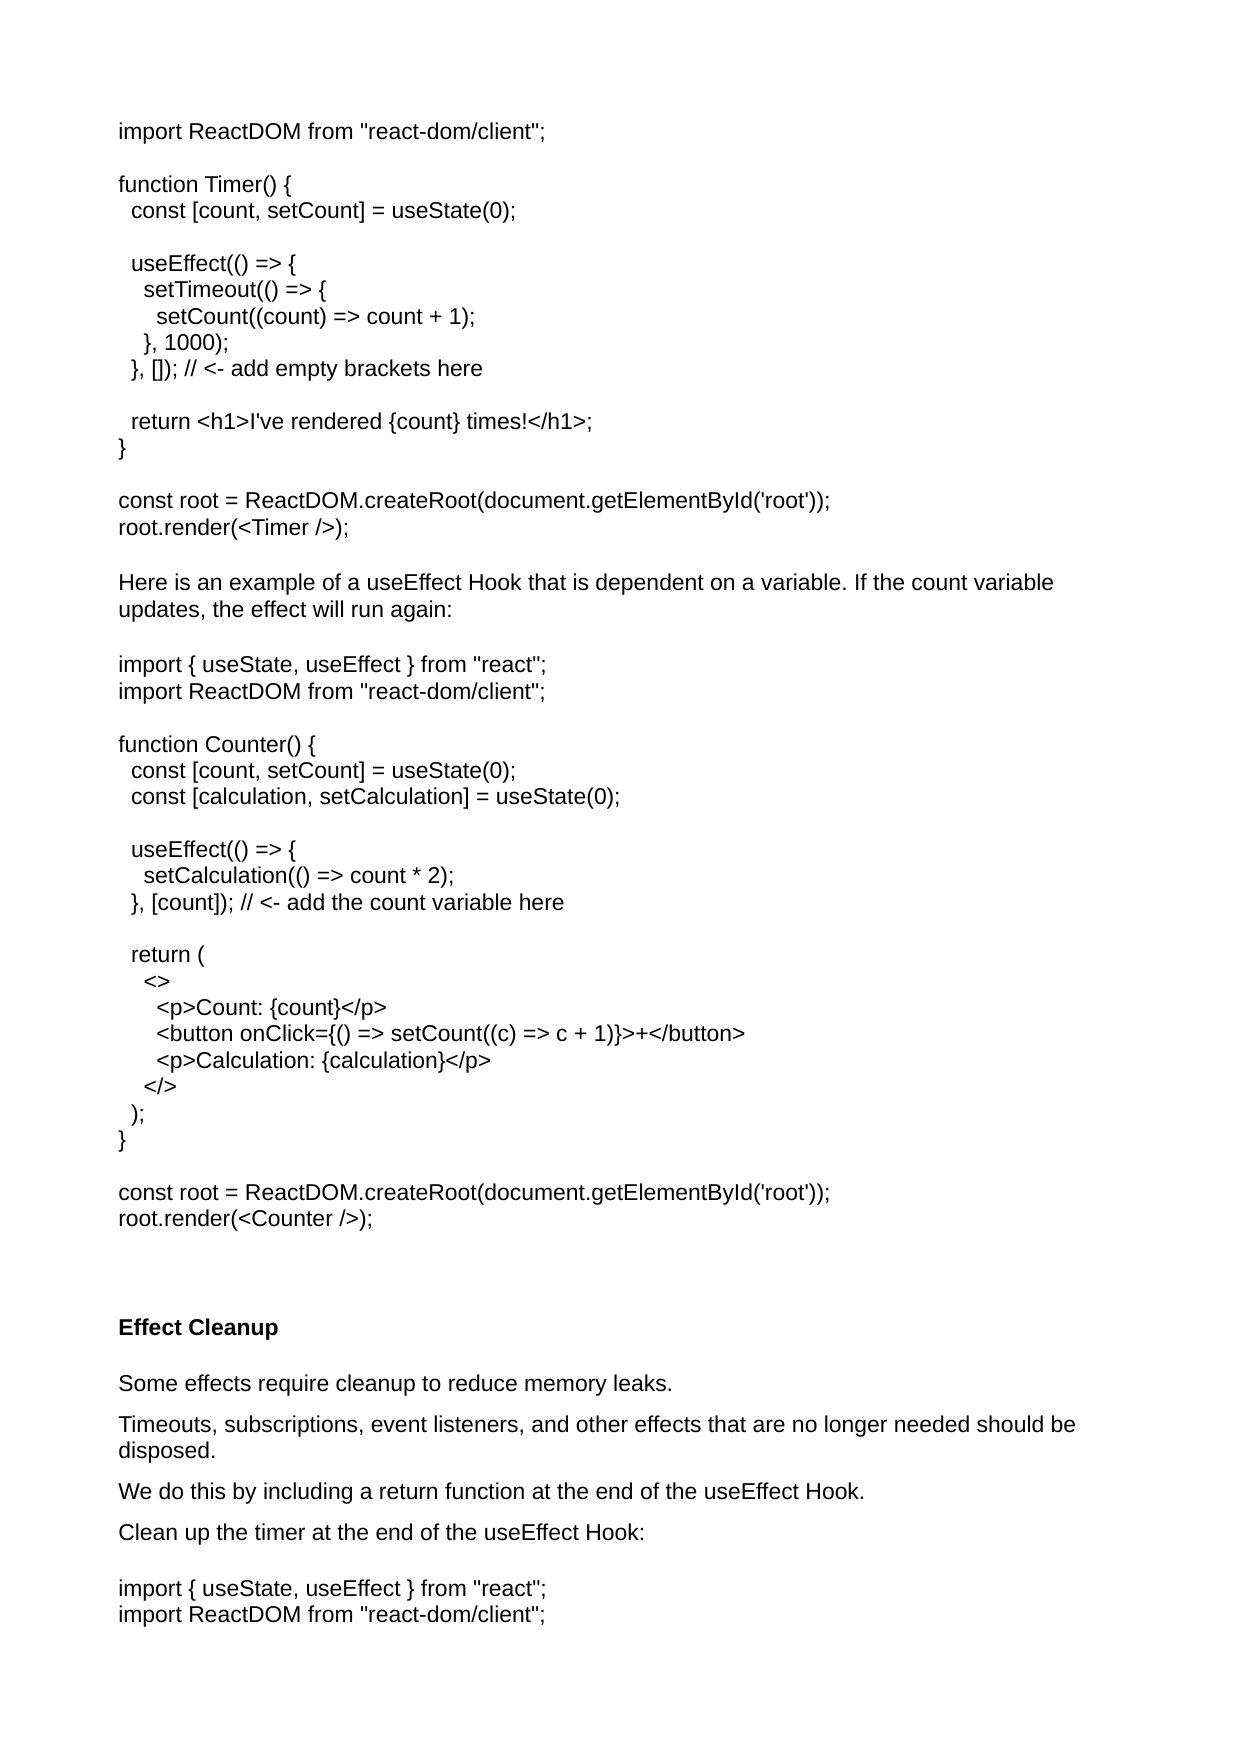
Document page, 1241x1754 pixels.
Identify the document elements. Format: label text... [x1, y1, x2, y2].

text } [118, 1126, 1122, 1152]
text Here is an example of a useEffect Hook that is dependent on a variable. If the count variable updates, the effect will run again: [118, 569, 1122, 622]
text <p>Calculation: {calculation}</p> [118, 1047, 1122, 1073]
text import ReactDOM from "react-dom/client"; [118, 678, 1122, 704]
text </> [118, 1073, 1122, 1099]
text <> [118, 968, 1122, 994]
text useEffect(() => { [118, 250, 1122, 276]
text import ReactDOM from "react-dom/client"; [118, 1601, 1122, 1627]
text } [118, 434, 1122, 461]
text const root = ReactDOM.createRoot(document.getElementById('root')); [118, 1178, 1122, 1205]
text }, 1000); [118, 329, 1122, 355]
text import { useState, useEffect } from "react"; [118, 1575, 1122, 1601]
text function Timer() { [118, 171, 1122, 197]
text useEffect(() => { [118, 836, 1122, 862]
text setTimeout(() => { [118, 276, 1122, 303]
text }, [count]); // <- add the count variable here [118, 889, 1122, 915]
text root.render(<Timer />); [118, 513, 1122, 540]
text We do this by including a return function at the end of the useEffect Hook. [118, 1478, 1122, 1504]
text const [calculation, setCalculation] = useState(0); [118, 783, 1122, 809]
text const [count, setCount] = useState(0); [118, 757, 1122, 783]
text const root = ReactDOM.createRoot(document.getElementById('root')); [118, 487, 1122, 513]
text function Counter() { [118, 731, 1122, 757]
text root.render(<Counter />); [118, 1205, 1122, 1231]
text Timeouts, subscriptions, event listeners, and other effects that are no longer needed should be disposed. [118, 1411, 1122, 1463]
text return ( [118, 941, 1122, 968]
text ); [118, 1099, 1122, 1126]
text setCount((count) => count + 1); [118, 303, 1122, 329]
text <button onClick={() => setCount((c) => c + 1)}>+</button> [118, 1020, 1122, 1047]
text setCalculation(() => count * 2); [118, 862, 1122, 889]
text return <h1>I've rendered {count} times!</h1>; [118, 408, 1122, 434]
text import ReactDOM from "react-dom/client"; [118, 118, 1122, 144]
subtitle Effect Cleanup [118, 1314, 1122, 1340]
text import { useState, useEffect } from "react"; [118, 651, 1122, 678]
text }, []); // <- add empty brackets here [118, 355, 1122, 382]
text <p>Count: {count}</p> [118, 994, 1122, 1020]
text Clean up the timer at the end of the useEffect Hook: [118, 1519, 1122, 1545]
text Some effects require cleanup to reduce memory leaks. [118, 1370, 1122, 1396]
text const [count, setCount] = useState(0); [118, 197, 1122, 223]
